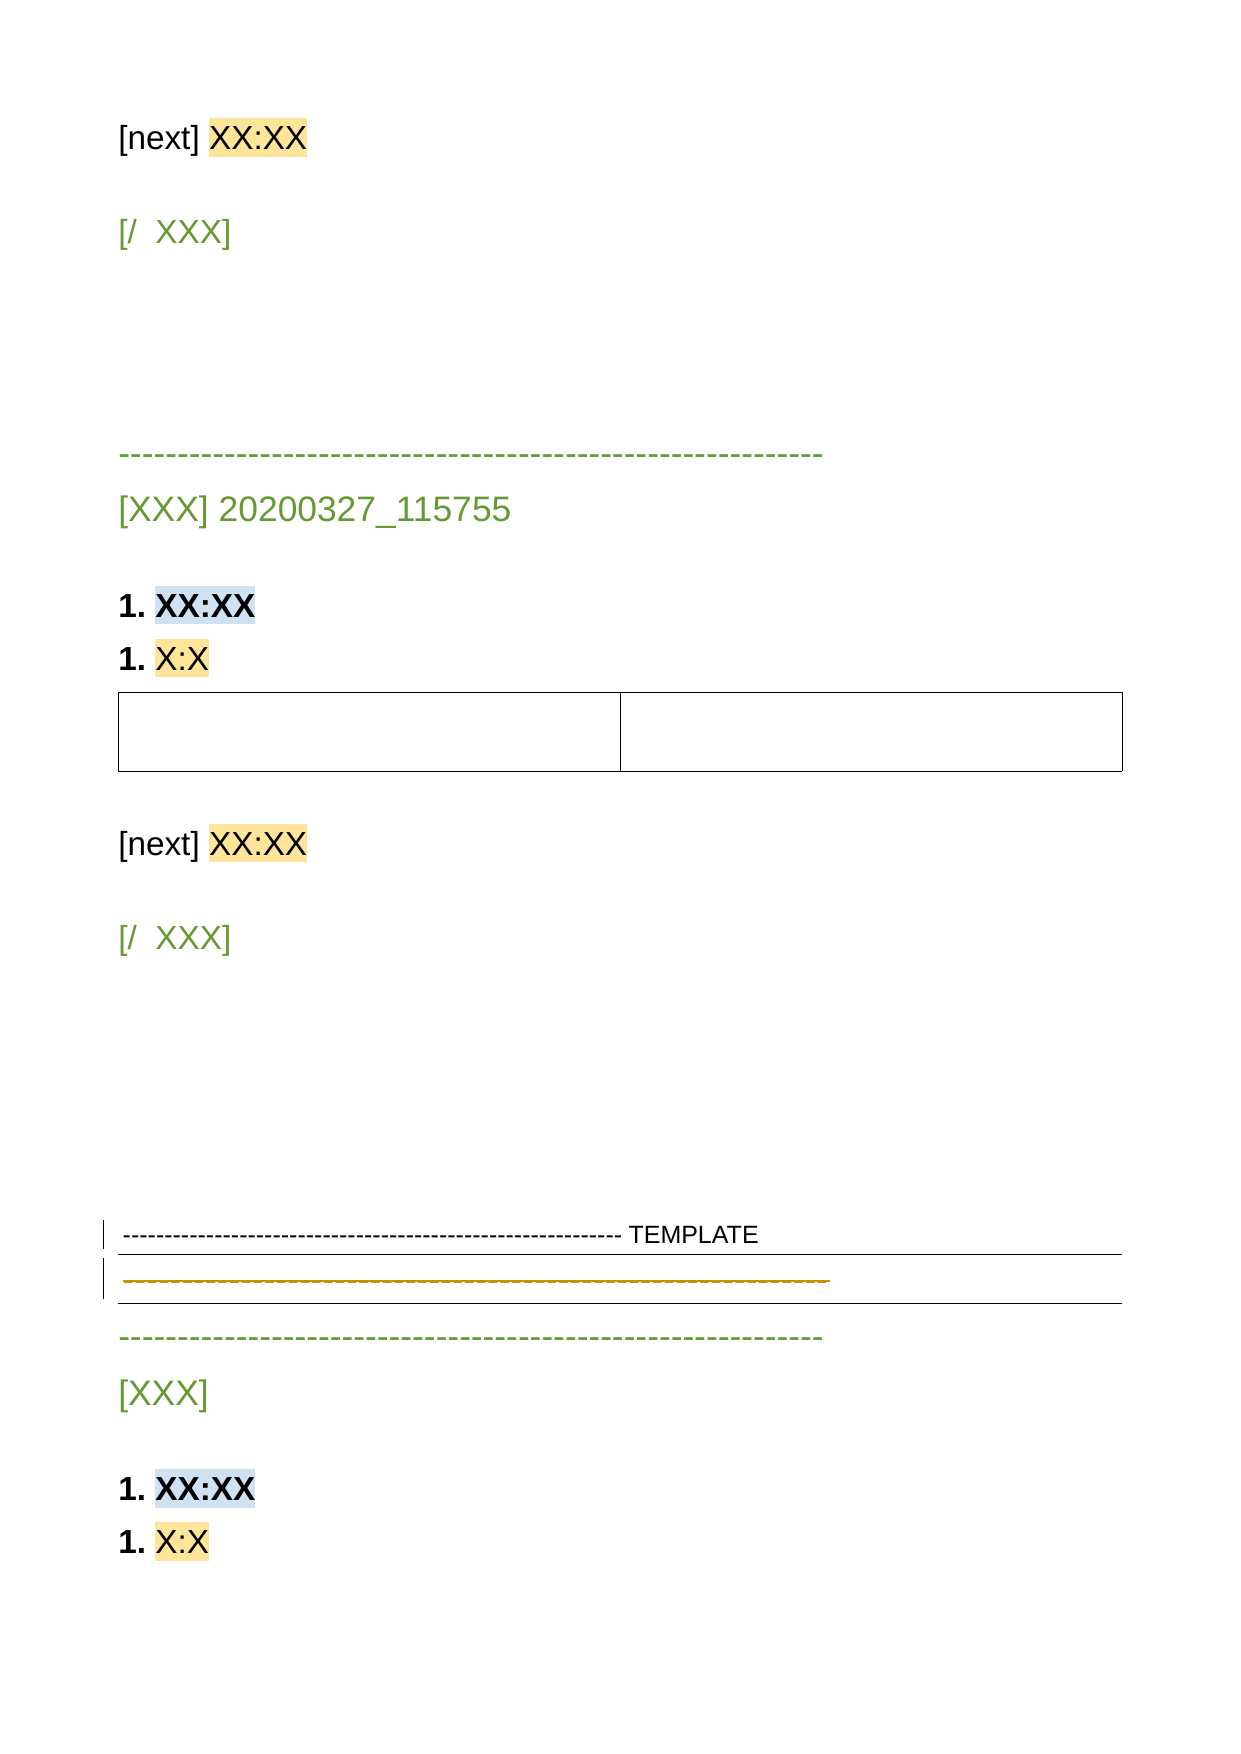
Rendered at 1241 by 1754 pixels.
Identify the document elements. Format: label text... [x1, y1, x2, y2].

text [next] XX:XX [118, 824, 1122, 862]
text ------------------------------------------------------------ [118, 432, 1122, 473]
table_header [621, 693, 1122, 771]
text [/ XXX] [118, 918, 1122, 956]
text [XXX] 20200327_115755 [118, 488, 1122, 529]
text 1. XX:XX [118, 586, 1122, 624]
text 1. XX:XX [118, 1469, 1122, 1508]
text 1. X:X [118, 1522, 1122, 1561]
text [XXX] [118, 1372, 1122, 1413]
text 1. X:X [118, 639, 1122, 677]
text ------------------------------------------------------------ TEMPLATE [118, 1216, 1122, 1254]
text [next] XX:XX [118, 118, 1122, 157]
text [/ XXX] [118, 212, 1122, 251]
table_header [119, 693, 620, 771]
text ------------------------------------------------------------ [118, 1316, 1122, 1356]
